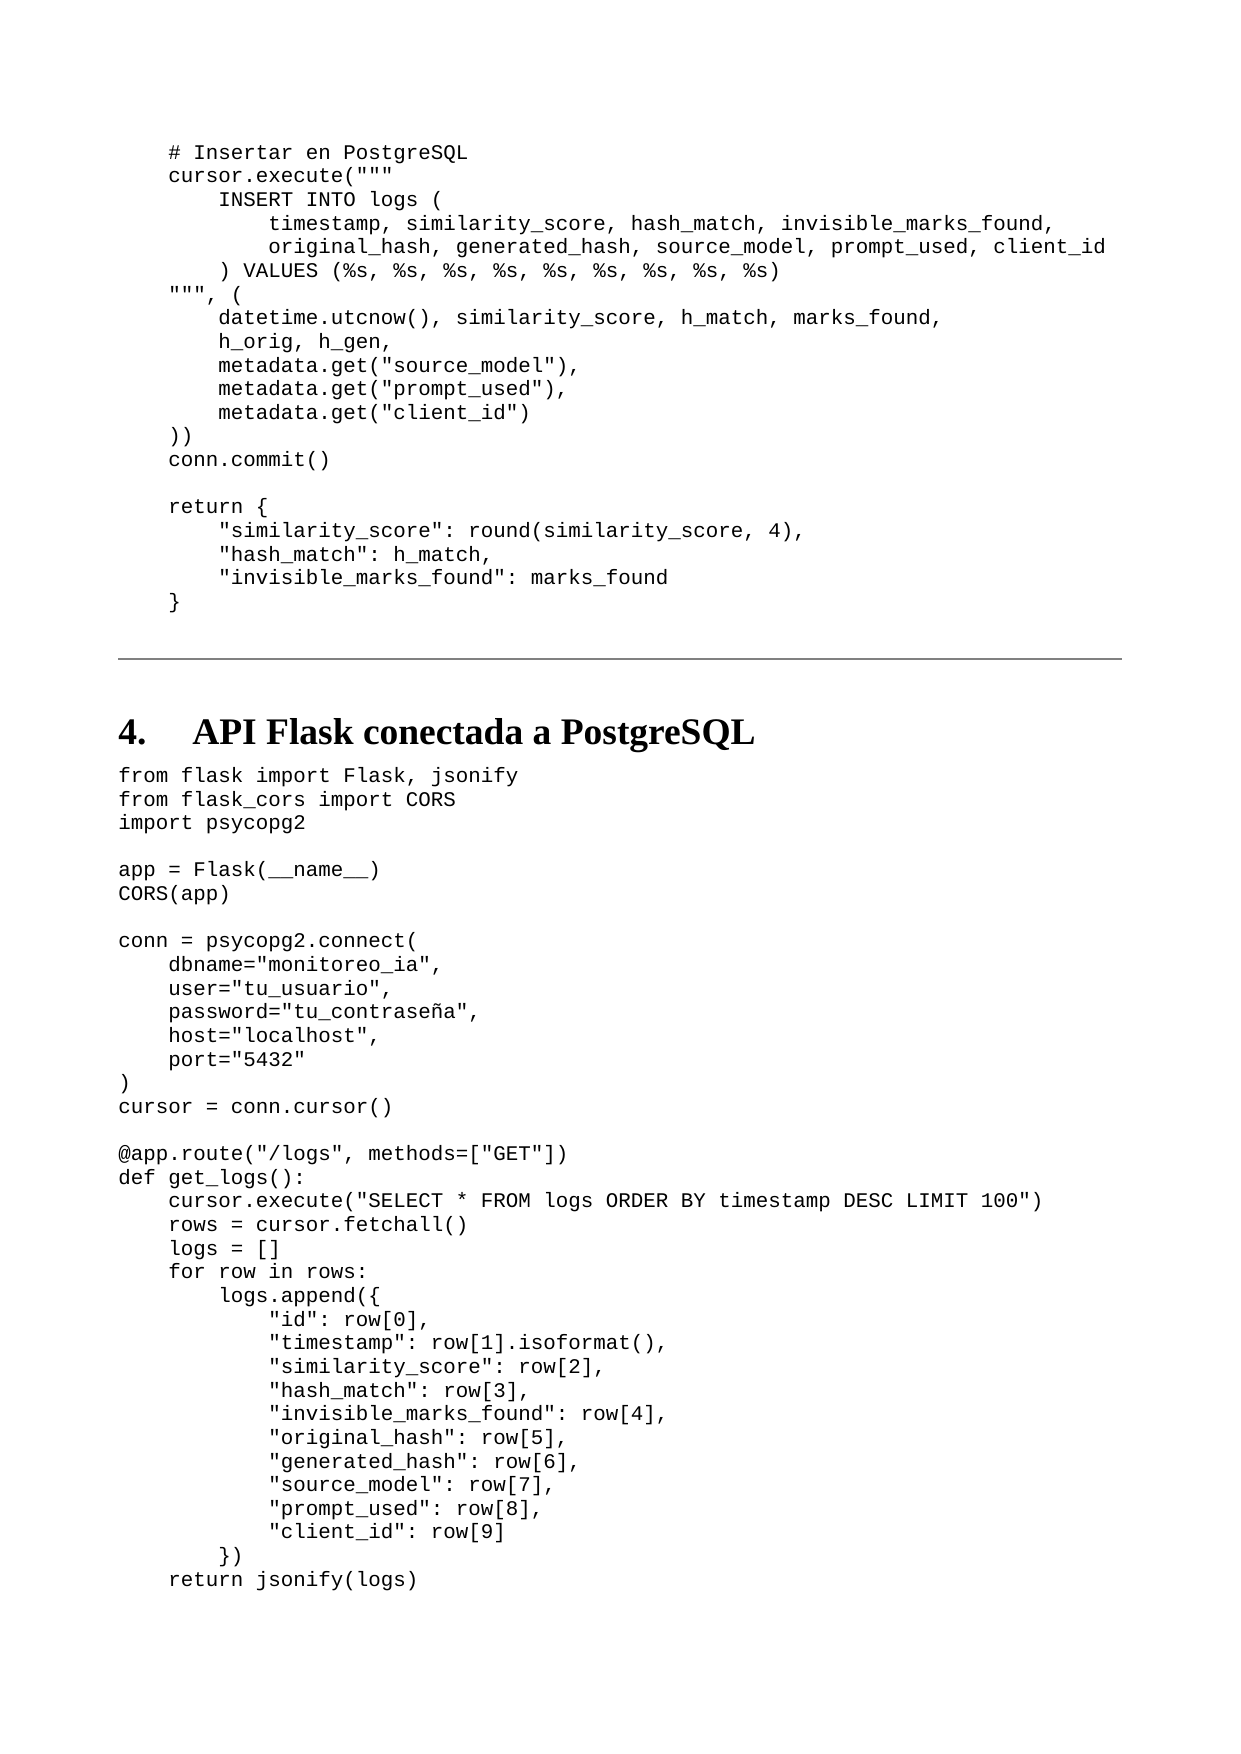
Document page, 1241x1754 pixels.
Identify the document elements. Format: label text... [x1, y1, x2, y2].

text }) [118, 1545, 1122, 1569]
text rows = cursor.fetchall() [118, 1214, 1122, 1238]
text conn = psycopg2.connect( [118, 930, 1122, 954]
text "source_model": row[7], [118, 1474, 1122, 1498]
text from flask_cors import CORS [118, 788, 1122, 812]
text logs = [] [118, 1238, 1122, 1261]
text timestamp, similarity_score, hash_match, invisible_marks_found, [118, 213, 1122, 236]
text CORS(app) [118, 883, 1122, 907]
text metadata.get("prompt_used"), [118, 378, 1122, 402]
text "similarity_score": row[2], [118, 1356, 1122, 1380]
text for row in rows: [118, 1261, 1122, 1285]
text user="tu_usuario", [118, 978, 1122, 1001]
text password="tu_contraseña", [118, 1001, 1122, 1025]
text # Insertar en PostgreSQL [118, 142, 1122, 165]
text logs.append({ [118, 1285, 1122, 1309]
text INSERT INTO logs ( [118, 189, 1122, 213]
text h_orig, h_gen, [118, 331, 1122, 354]
text "original_hash": row[5], [118, 1427, 1122, 1451]
text cursor = conn.cursor() [118, 1096, 1122, 1119]
text port="5432" [118, 1049, 1122, 1072]
text conn.commit() [118, 449, 1122, 473]
text "hash_match": row[3], [118, 1380, 1122, 1403]
text } [118, 591, 1122, 615]
text cursor.execute(""" [118, 165, 1122, 189]
text "invisible_marks_found": row[4], [118, 1403, 1122, 1427]
text ) VALUES (%s, %s, %s, %s, %s, %s, %s, %s, %s) [118, 260, 1122, 284]
text @app.route("/logs", methods=["GET"]) [118, 1143, 1122, 1167]
text original_hash, generated_hash, source_model, prompt_used, client_id [118, 236, 1122, 260]
text "id": row[0], [118, 1309, 1122, 1332]
text from flask import Flask, jsonify [118, 765, 1122, 788]
text def get_logs(): [118, 1167, 1122, 1191]
text ) [118, 1072, 1122, 1096]
text "invisible_marks_found": marks_found [118, 567, 1122, 591]
subtitle 4. 🌐 API Flask conectada a PostgreSQL [118, 709, 1122, 752]
text host="localhost", [118, 1025, 1122, 1049]
text dbname="monitoreo_ia", [118, 954, 1122, 978]
text "client_id": row[9] [118, 1522, 1122, 1545]
text metadata.get("source_model"), [118, 354, 1122, 378]
text app = Flask(__name__) [118, 859, 1122, 883]
text return jsonify(logs) [118, 1569, 1122, 1592]
text cursor.execute("SELECT * FROM logs ORDER BY timestamp DESC LIMIT 100") [118, 1191, 1122, 1214]
text "prompt_used": row[8], [118, 1498, 1122, 1522]
text "generated_hash": row[6], [118, 1451, 1122, 1474]
text metadata.get("client_id") [118, 402, 1122, 426]
text "similarity_score": round(similarity_score, 4), [118, 520, 1122, 544]
text datetime.utcnow(), similarity_score, h_match, marks_found, [118, 307, 1122, 331]
text )) [118, 426, 1122, 449]
text "hash_match": h_match, [118, 544, 1122, 567]
text return { [118, 496, 1122, 520]
text "timestamp": row[1].isoformat(), [118, 1332, 1122, 1356]
text """, ( [118, 284, 1122, 307]
text import psycopg2 [118, 812, 1122, 836]
